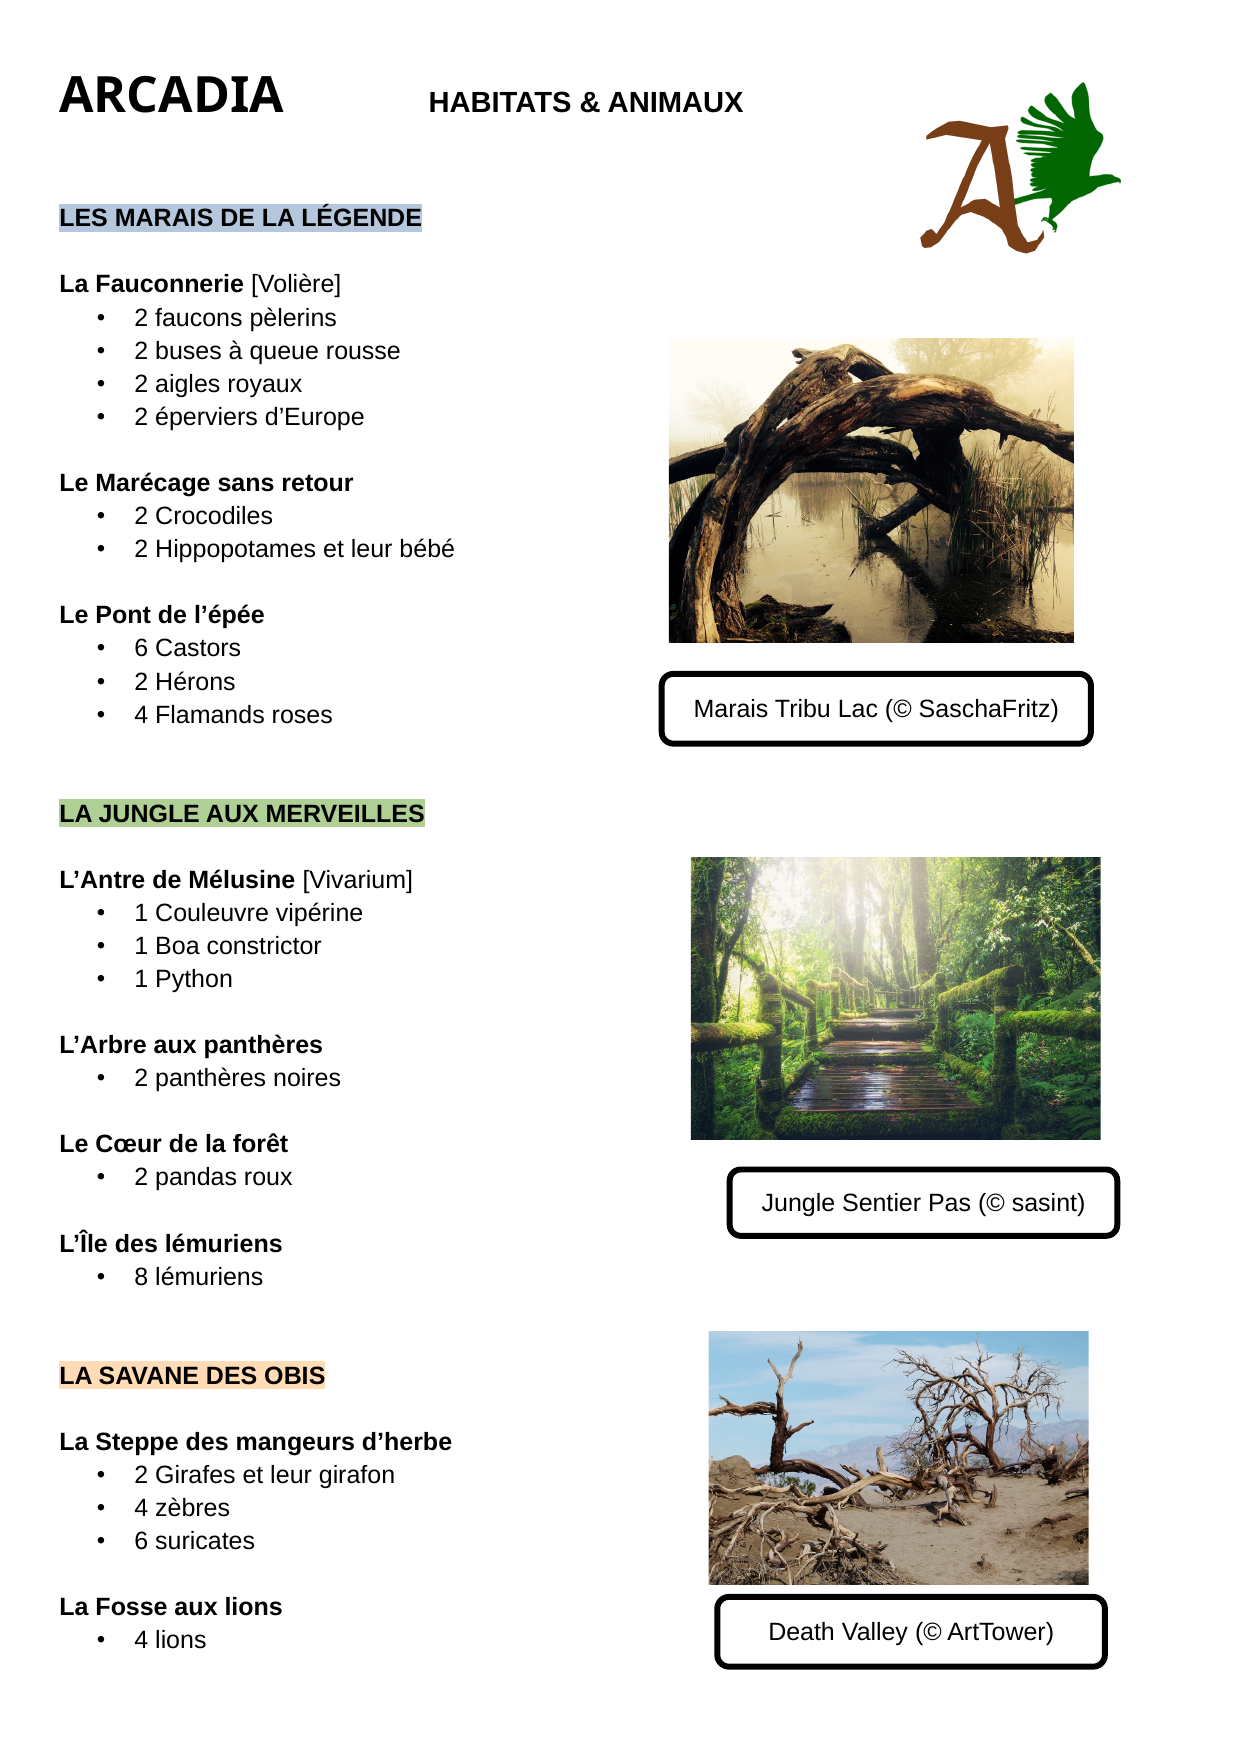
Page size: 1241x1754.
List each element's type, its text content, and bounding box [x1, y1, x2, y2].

list [1101, 898, 1181, 927]
list [1108, 1625, 1181, 1654]
list [1074, 402, 1181, 431]
list Marais Tribu Lac (© SaschaFritz) [668, 694, 1084, 723]
list 2 Hérons [97, 666, 1181, 695]
text LA JUNGLE AUX MERVEILLES [59, 799, 1181, 827]
picture [1024, 64, 1147, 277]
text L’Arbre aux panthères [59, 1030, 690, 1059]
text LA SAVANE DES OBIS [59, 1361, 708, 1389]
list 6 suricates [97, 1526, 708, 1555]
text [1101, 1030, 1181, 1059]
list 2 éperviers d’Europe [97, 402, 668, 431]
text Death Valley (© ArtTower) [723, 1617, 1098, 1646]
text [1089, 1361, 1181, 1389]
list [1074, 534, 1181, 563]
list 1 Boa constrictor [97, 931, 690, 960]
list [721, 1625, 1101, 1654]
list [665, 699, 1087, 728]
list [1089, 1526, 1181, 1555]
text La Fosse aux lions [59, 1592, 1181, 1621]
text [1147, 203, 1181, 232]
picture [690, 857, 1101, 1140]
list [1074, 501, 1181, 530]
text Le Pont de l’épée [59, 600, 668, 629]
list [1094, 699, 1181, 728]
list [1101, 964, 1181, 993]
text ARCADIA HABITATS & ANIMAUX [59, 59, 1181, 127]
list 4 lions [97, 1625, 714, 1654]
list 6 Castors [97, 633, 1181, 662]
text L’Antre de Mélusine [Vivarium] [59, 865, 690, 893]
list [1101, 1063, 1181, 1092]
text [1074, 600, 1181, 629]
list [1089, 1493, 1181, 1522]
list 2 Hippopotames et leur bébé [97, 534, 668, 563]
list [1089, 1460, 1181, 1489]
list 4 Flamands roses [97, 699, 658, 728]
text [1089, 1427, 1181, 1456]
list 2 Girafes et leur girafon [97, 1460, 708, 1489]
picture [668, 338, 1074, 643]
text L’Île des lémuriens [59, 1228, 1181, 1257]
list 2 pandas roux [97, 1162, 1181, 1191]
list 2 buses à queue rousse [97, 336, 1181, 364]
list [1074, 369, 1181, 398]
text [1101, 865, 1181, 893]
text LES MARAIS DE LA LÉGENDE [59, 203, 1024, 232]
list 4 zèbres [97, 1493, 708, 1522]
list 2 aigles royaux [97, 369, 668, 398]
picture [708, 1331, 1089, 1585]
list 2 Crocodiles [97, 501, 668, 530]
list 1 Python [97, 964, 690, 993]
text [1074, 468, 1181, 497]
list 1 Couleuvre vipérine [97, 898, 690, 927]
list 2 panthères noires [97, 1063, 690, 1092]
text Le Cœur de la forêt [59, 1129, 1181, 1158]
list Jungle Sentier Pas (© sasint) [736, 1188, 1111, 1217]
text La Steppe des mangeurs d’herbe [59, 1427, 708, 1456]
text Le Marécage sans retour [59, 468, 668, 497]
list 8 lémuriens [97, 1262, 1181, 1290]
list [1101, 931, 1181, 960]
text La Fauconnerie [Volière] [59, 269, 1181, 298]
list 2 faucons pèlerins [97, 302, 1181, 331]
